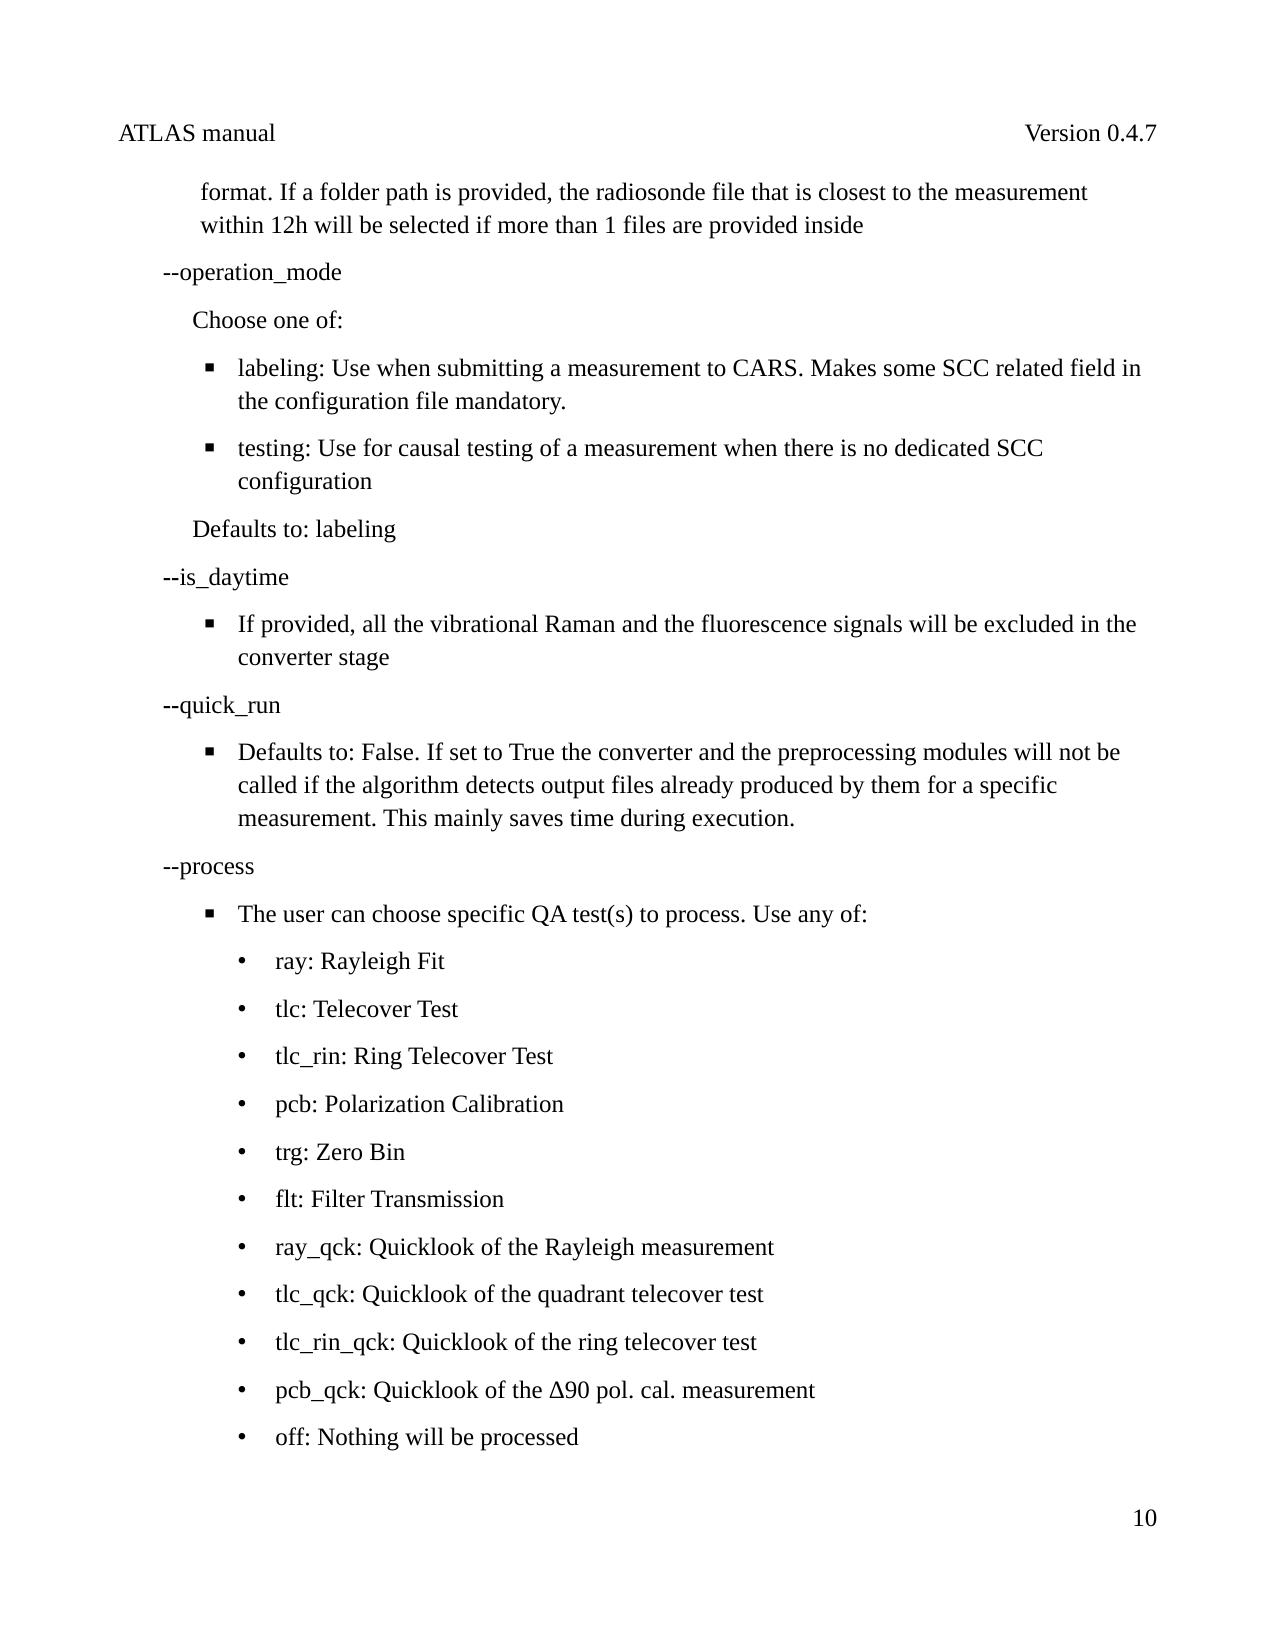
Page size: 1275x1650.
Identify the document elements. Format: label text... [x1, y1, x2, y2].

list trg: Zero Bin [238, 1137, 1157, 1165]
list --process [125, 851, 1157, 880]
list testing: Use for causal testing of a measurement when there is no dedicated SCC configuration [200, 433, 1157, 495]
list off: Nothing will be processed [238, 1422, 1157, 1451]
list --operation_mode [125, 257, 1157, 286]
list Defaults to: False. If set to True the converter and the preprocessing modules will not be called if the algorithm detects output files already produced by them for a specific measurement. This mainly saves time during execution. [200, 737, 1157, 832]
list ray_qck: Quicklook of the Rayleigh measurement [238, 1232, 1157, 1261]
list tlc: Telecover Test [238, 994, 1157, 1023]
list The user can choose specific QA test(s) to process. Use any of: [200, 899, 1157, 927]
list --is_daytime [125, 562, 1157, 590]
text Choose one of: [118, 305, 1157, 334]
list tlc_qck: Quicklook of the quadrant telecover test [238, 1279, 1157, 1308]
list labeling: Use when submitting a measurement to CARS. Makes some SCC related field in the configuration file mandatory. [200, 353, 1157, 414]
text Defaults to: labeling [118, 514, 1157, 543]
list format. If a folder path is provided, the radiosonde file that is closest to the measurement within 12h will be selected if more than 1 files are provided inside [163, 177, 1157, 239]
list tlc_rin_qck: Quicklook of the ring telecover test [238, 1327, 1157, 1356]
list pcb_qck: Quicklook of the Δ90 pol. cal. measurement [238, 1375, 1157, 1403]
list If provided, all the vibrational Raman and the fluorescence signals will be excluded in the converter stage [200, 609, 1157, 671]
list flt: Filter Transmission [238, 1184, 1157, 1213]
list pcb: Polarization Calibration [238, 1089, 1157, 1118]
list --quick_run [125, 690, 1157, 718]
list ray: Rayleigh Fit [238, 946, 1157, 975]
list tlc_rin: Ring Telecover Test [238, 1041, 1157, 1070]
